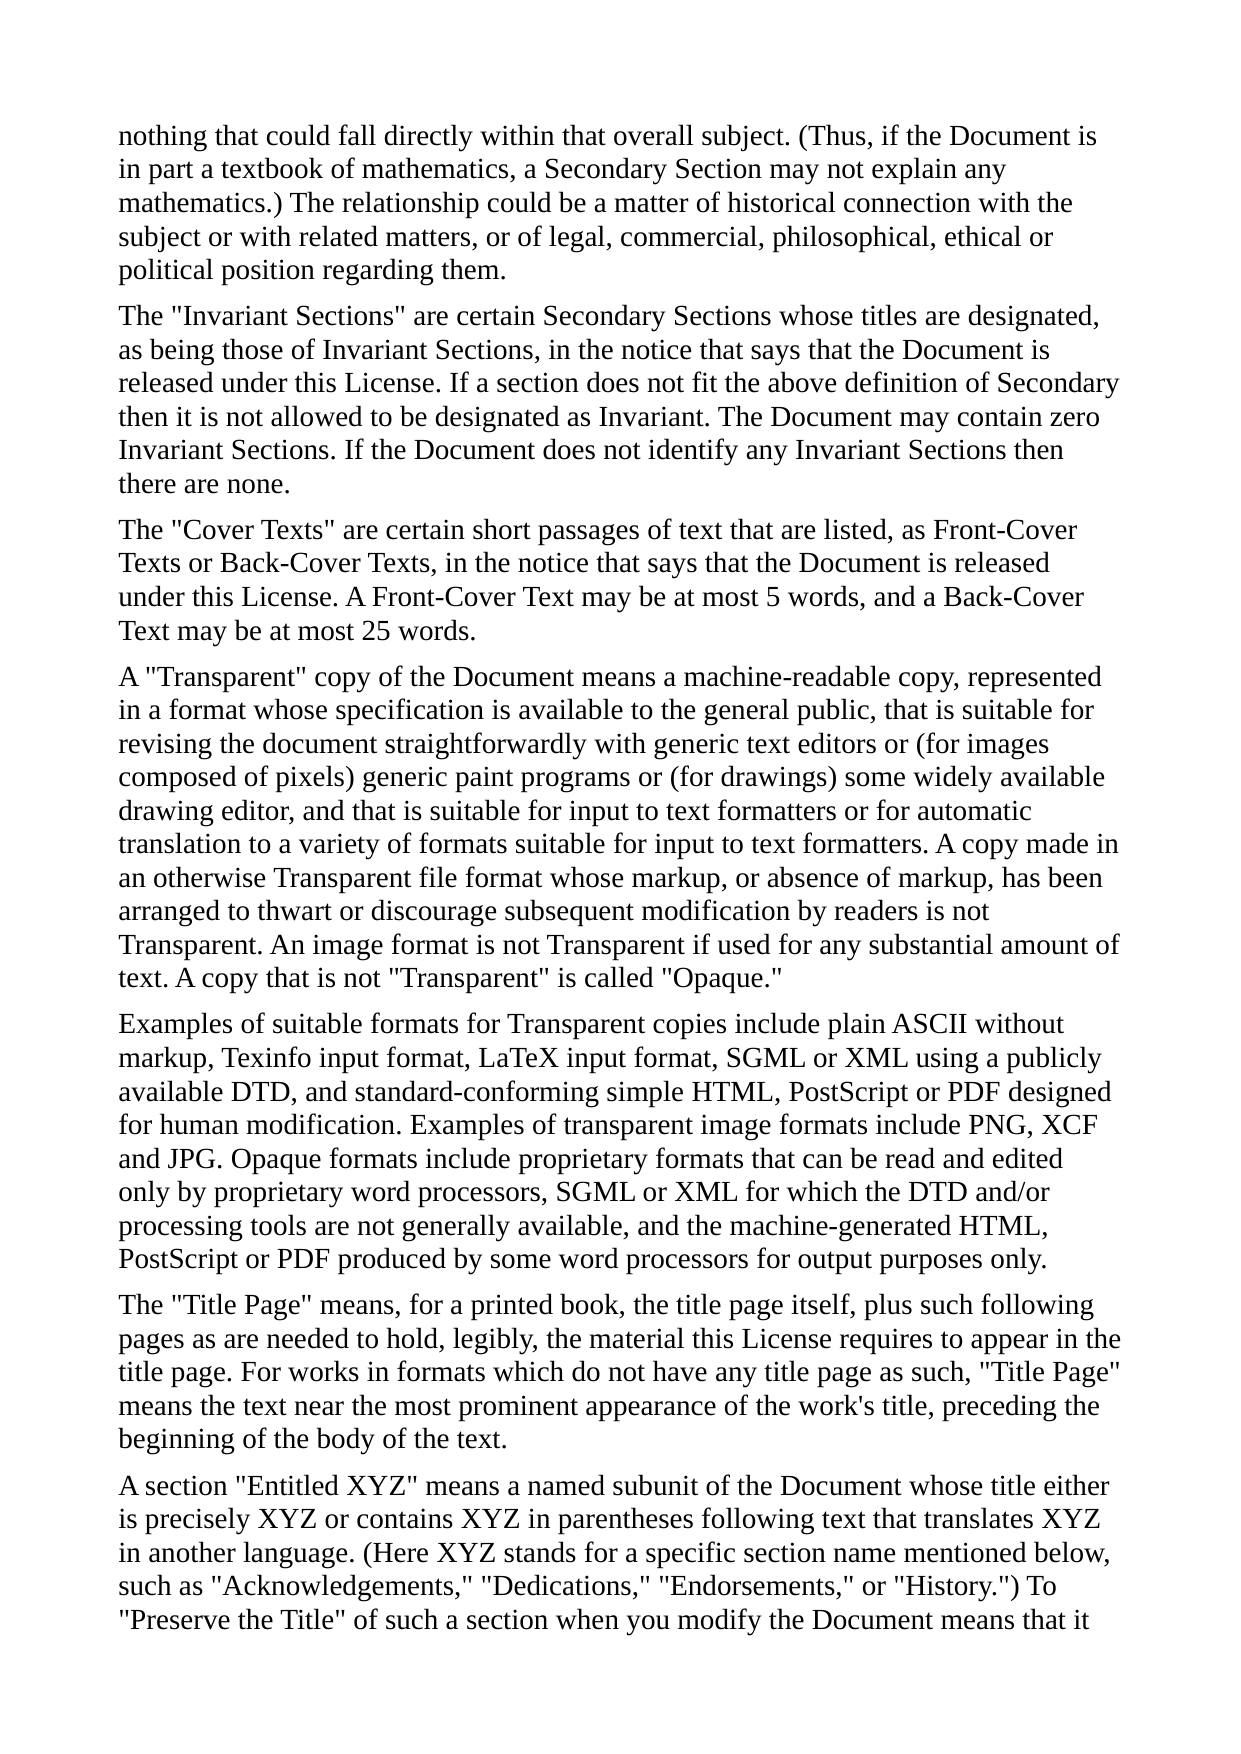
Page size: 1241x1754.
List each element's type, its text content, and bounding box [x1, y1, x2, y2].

text Examples of suitable formats for Transparent copies include plain ASCII without markup, Texinfo input format, LaTeX input format, SGML or XML using a publicly available DTD, and standard-conforming simple HTML, PostScript or PDF designed for human modification. Examples of transparent image formats include PNG, XCF and JPG. Opaque formats include proprietary formats that can be read and edited only by proprietary word processors, SGML or XML for which the DTD and/or processing tools are not generally available, and the machine-generated HTML, PostScript or PDF produced by some word processors for output purposes only. [118, 1007, 1122, 1275]
text The "Cover Texts" are certain short passages of text that are listed, as Front-Cover Texts or Back-Cover Texts, in the notice that says that the Document is released under this License. A Front-Cover Text may be at most 5 words, and a Back-Cover Text may be at most 25 words. [118, 512, 1122, 646]
text The "Title Page" means, for a printed book, the title page itself, plus such following pages as are needed to hold, legibly, the material this License requires to appear in the title page. For works in formats which do not have any title page as such, "Title Page" means the text near the most prominent appearance of the work's title, preceding the beginning of the body of the text. [118, 1287, 1122, 1455]
text The "Invariant Sections" are certain Secondary Sections whose titles are designated, as being those of Invariant Sections, in the notice that says that the Document is released under this License. If a section does not fit the above definition of Secondary then it is not allowed to be designated as Invariant. The Document may contain zero Invariant Sections. If the Document does not identify any Invariant Sections then there are none. [118, 298, 1122, 499]
text A "Transparent" copy of the Document means a machine-readable copy, represented in a format whose specification is available to the general public, that is suitable for revising the document straightforwardly with generic text editors or (for images composed of pixels) generic paint programs or (for drawings) some widely available drawing editor, and that is suitable for input to text formatters or for automatic translation to a variety of formats suitable for input to text formatters. A copy made in an otherwise Transparent file format whose markup, or absence of markup, has been arranged to thwart or discourage subsequent modification by readers is not Transparent. An image format is not Transparent if used for any substantial amount of text. A copy that is not "Transparent" is called "Opaque." [118, 659, 1122, 994]
text A section "Entitled XYZ" means a named subunit of the Document whose title either is precisely XYZ or contains XYZ in parentheses following text that translates XYZ in another language. (Here XYZ stands for a specific section name mentioned below, such as "Acknowledgements," "Dedications," "Endorsements," or "History.") To "Preserve the Title" of such a section when you modify the Document means that it [118, 1468, 1122, 1635]
text nothing that could fall directly within that overall subject. (Thus, if the Document is in part a textbook of mathematics, a Secondary Section may not explain any mathematics.) The relationship could be a matter of historical connection with the subject or with related matters, or of legal, commercial, philosophical, ethical or political position regarding them. [118, 118, 1122, 286]
